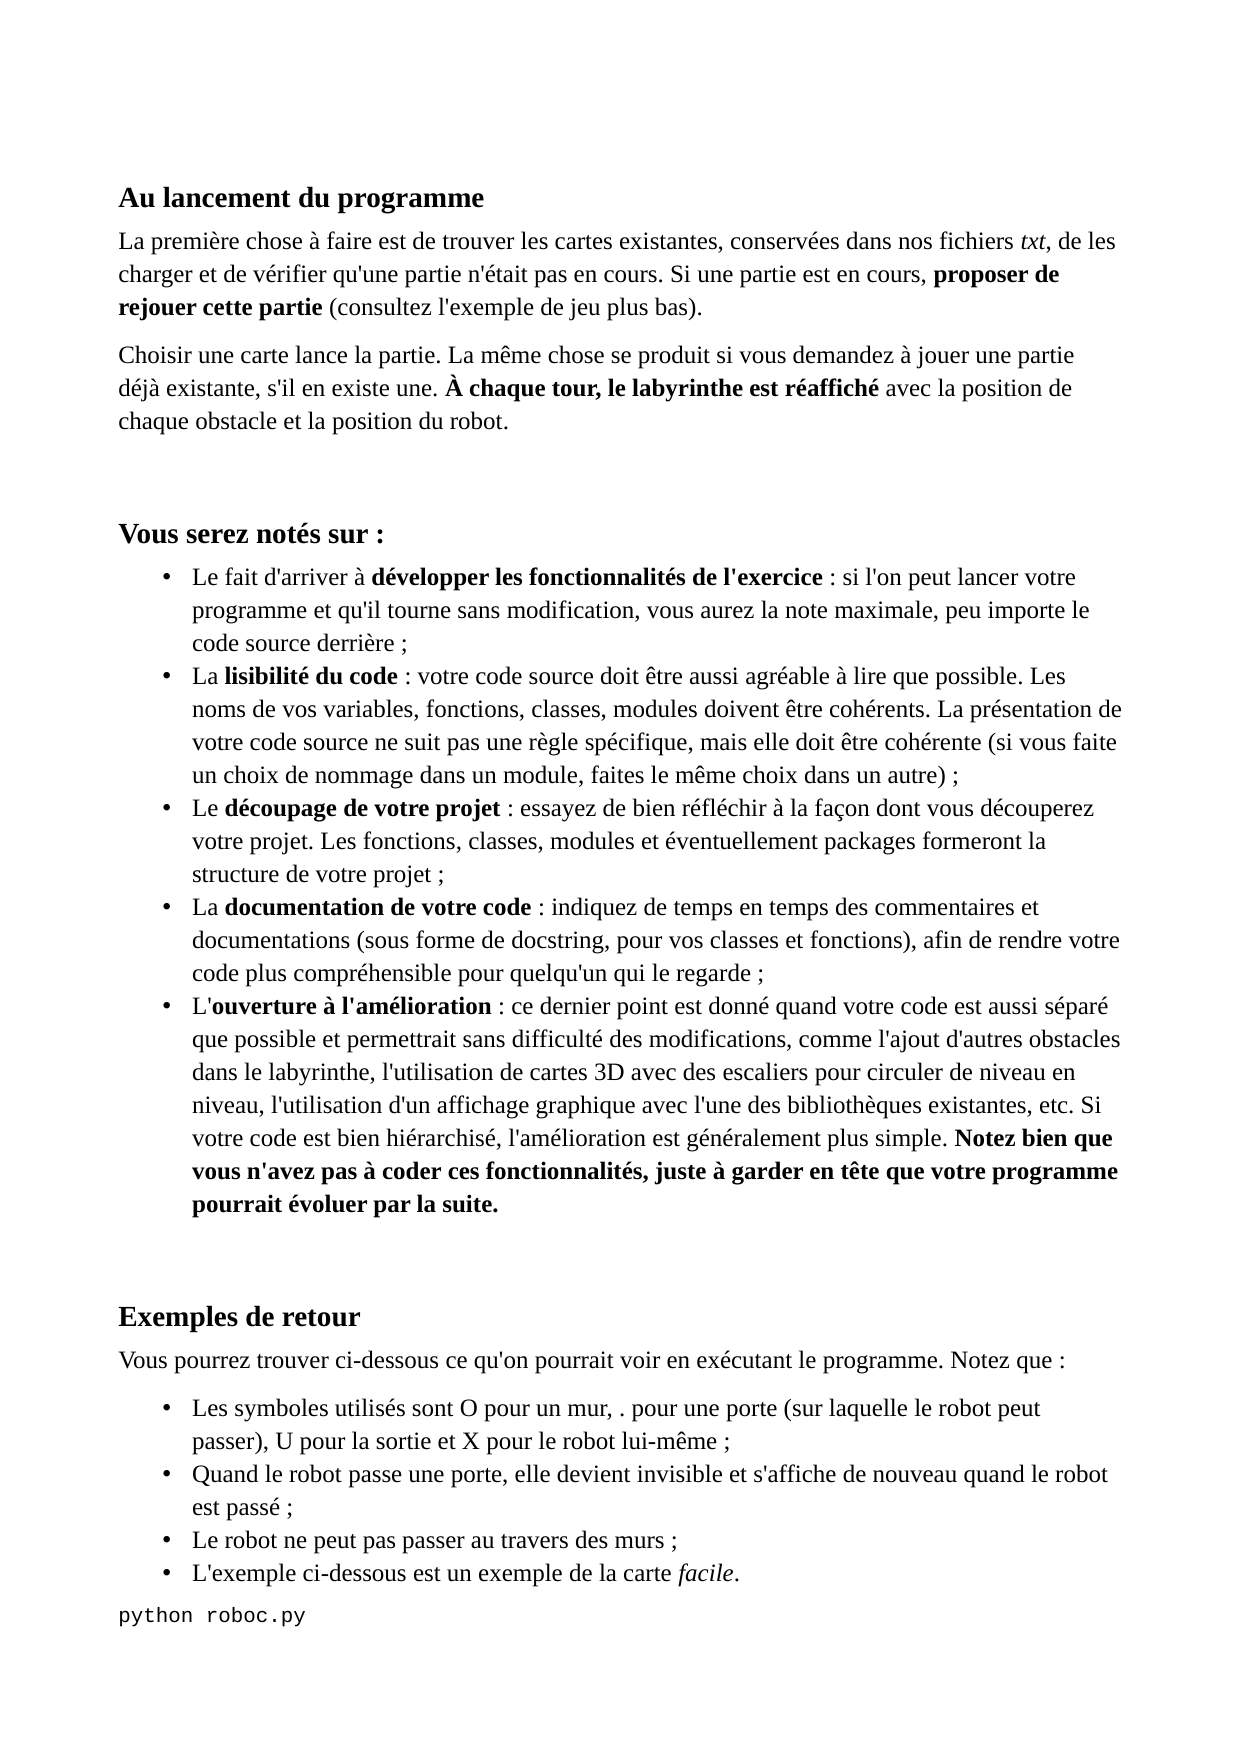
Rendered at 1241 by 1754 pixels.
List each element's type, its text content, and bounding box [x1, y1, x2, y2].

list L'ouverture à l'amélioration : ce dernier point est donné quand votre code est aussi séparé que possible et permettrait sans difficulté des modifications, comme l'ajout d'autres obstacles dans le labyrinthe, l'utilisation de cartes 3D avec des escaliers pour circuler de niveau en niveau, l'utilisation d'un affichage graphique avec l'une des bibliothèques existantes, etc. Si votre code est bien hiérarchisé, l'amélioration est généralement plus simple. Notez bien que vous n'avez pas à coder ces fonctionnalités, juste à garder en tête que votre programme pourrait évoluer par la suite. [162, 991, 1122, 1218]
list Le fait d'arriver à développer les fonctionnalités de l'exercice : si l'on peut lancer votre programme et qu'il tourne sans modification, vous aurez la note maximale, peu importe le code source derrière ; [162, 562, 1122, 657]
list L'exemple ci-dessous est un exemple de la carte facile. [162, 1558, 1122, 1587]
list La documentation de votre code : indiquez de temps en temps des commentaires et documentations (sous forme de docstring, pour vos classes et fonctions), afin de rendre votre code plus compréhensible pour quelqu'un qui le regarde ; [162, 892, 1122, 987]
list Le découpage de votre projet : essayez de bien réfléchir à la façon dont vous découperez votre projet. Les fonctions, classes, modules et éventuellement packages formeront la structure de votre projet ; [162, 793, 1122, 888]
list Les symboles utilisés sont O pour un mur, . pour une porte (sur laquelle le robot peut passer), U pour la sortie et X pour le robot lui-même ; [162, 1393, 1122, 1454]
subtitle Exemples de retour [118, 1299, 1122, 1333]
text Vous pourrez trouver ci-dessous ce qu'on pourrait voir en exécutant le programme. Notez que : [118, 1345, 1122, 1374]
list La lisibilité du code : votre code source doit être aussi agréable à lire que possible. Les noms de vos variables, fonctions, classes, modules doivent être cohérents. La présentation de votre code source ne suit pas une règle spécifique, mais elle doit être cohérente (si vous faite un choix de nommage dans un module, faites le même choix dans un autre) ; [162, 661, 1122, 789]
list Le robot ne peut pas passer au travers des murs ; [162, 1525, 1122, 1553]
text Choisir une carte lance la partie. La même chose se produit si vous demandez à jouer une partie déjà existante, s'il en existe une. À chaque tour, le labyrinthe est réaffiché avec la position de chaque obstacle et la position du robot. [118, 340, 1122, 435]
text La première chose à faire est de trouver les cartes existantes, conservées dans nos fichiers txt, de les charger et de vérifier qu'une partie n'était pas en cours. Si une partie est en cours, proposer de rejouer cette partie (consultez l'exemple de jeu plus bas). [118, 226, 1122, 321]
subtitle Vous serez notés sur : [118, 516, 1122, 549]
list Quand le robot passe une porte, elle devient invisible et s'affiche de nouveau quand le robot est passé ; [162, 1459, 1122, 1521]
text python roboc.py [118, 1605, 1122, 1629]
subtitle Au lancement du programme [118, 180, 1122, 214]
